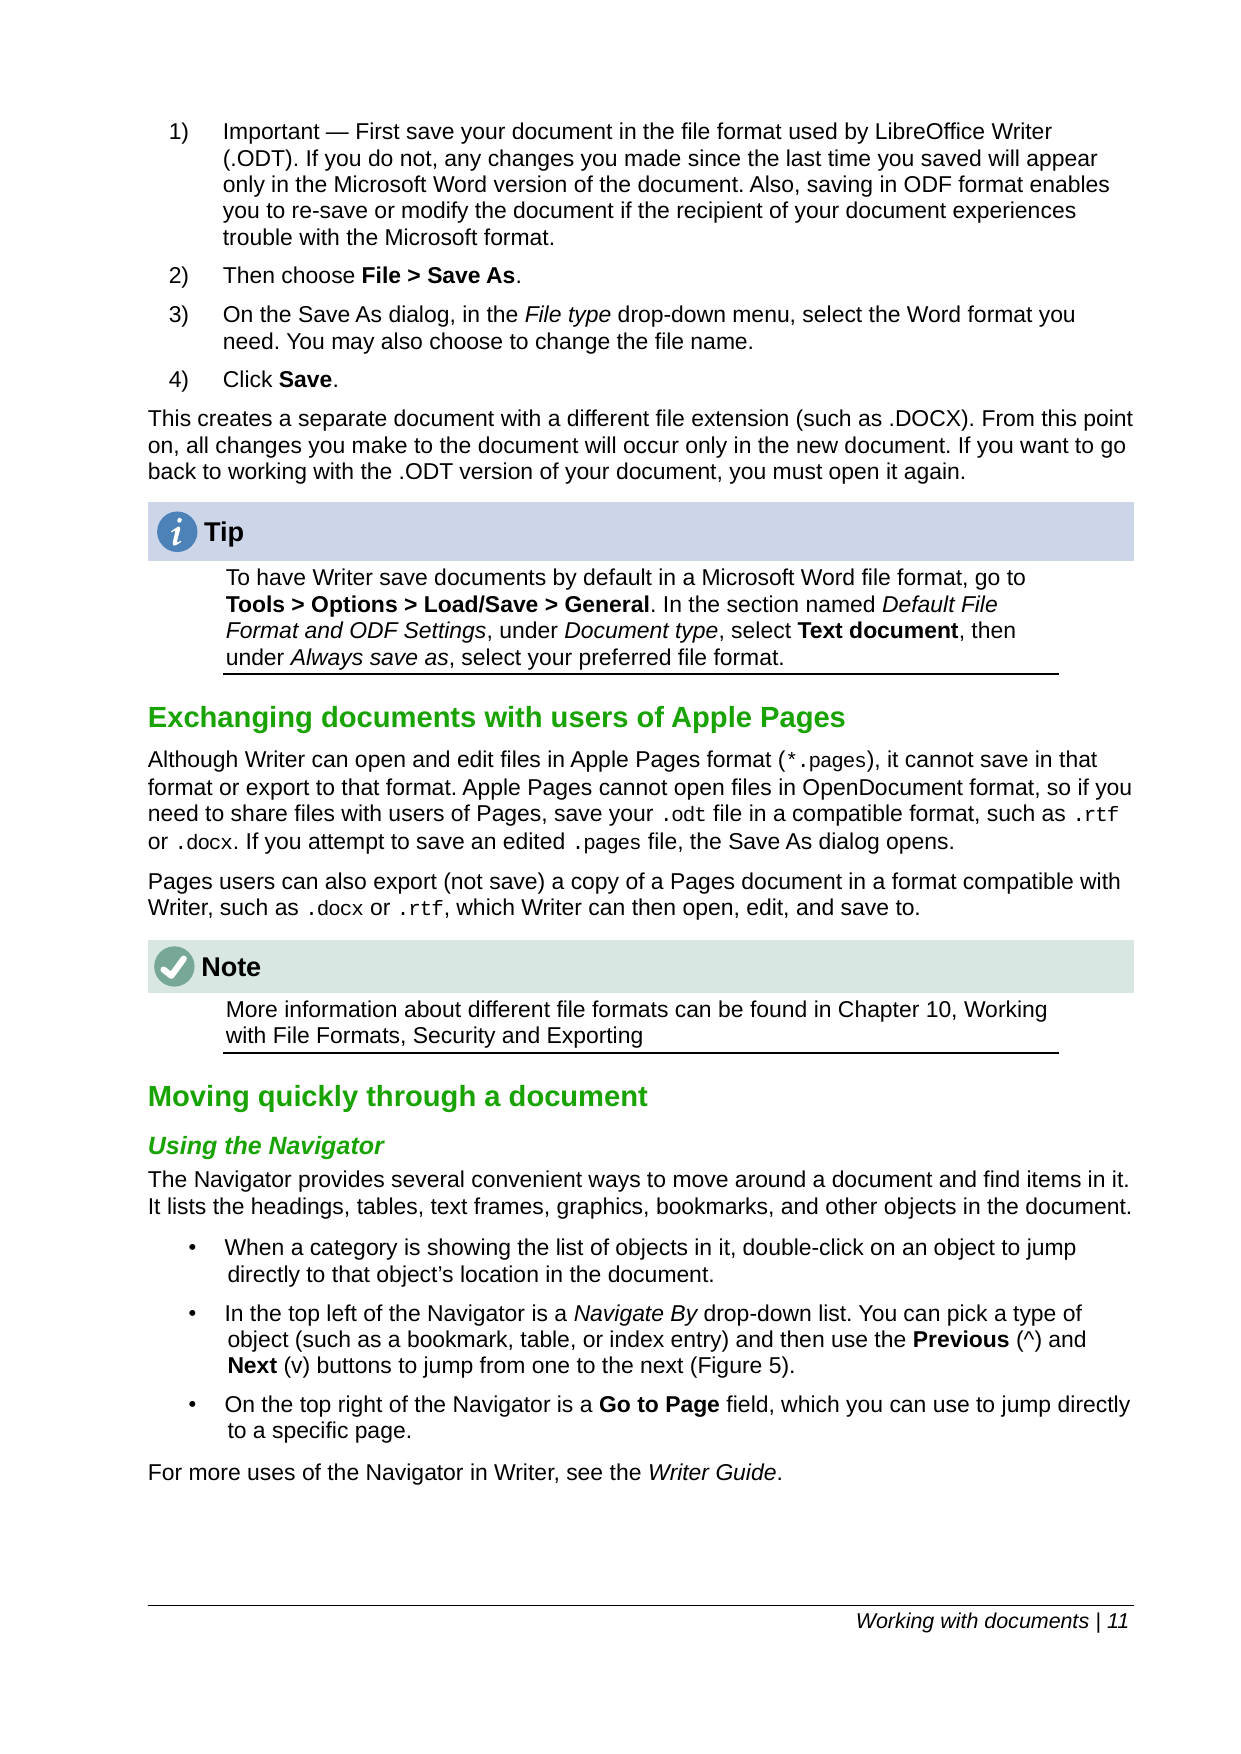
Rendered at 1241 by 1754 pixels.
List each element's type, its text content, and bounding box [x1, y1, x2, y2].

list In the top left of the Navigator is a Navigate By drop-down list. You can pick a type of object (such as a bookmark, table, or index entry) and then use the Previous (^) and Next (v) buttons to jump from one to the next (Figure 5). [185, 1297, 1134, 1379]
list Important — First save your document in the file format used by LibreOffice Writer (.ODT). If you do not, any changes you made since the last time you saved will appear only in the Microsoft Word version of the document. Also, saving in ODF format enables you to re-save or modify the document if the recipient of your document experiences trouble with the Microsoft format. [189, 118, 1134, 250]
text Although Writer can open and edit files in Apple Pages format (*.pages), it cannot save in that format or export to that format. Apple Pages cannot open files in OpenDocument format, so if you need to share files with users of Pages, save your .odt file in a compatible format, such as .rtf or .docx. If you attempt to save an edited .pages file, the Save As dialog opens. [148, 746, 1134, 855]
subtitle Note [148, 940, 1134, 993]
list When a category is showing the list of objects in it, double-click on an object to jump directly to that object’s location in the document. [185, 1231, 1134, 1287]
subtitle Exchanging documents with users of Apple Pages [148, 700, 1134, 733]
text More information about different file formats can be found in Chapter 10, Working with File Formats, Security and Exporting [223, 993, 1059, 1052]
text Pages users can also export (not save) a copy of a Pages document in a format compatible with Writer, such as .docx or .rtf, which Writer can then open, edit, and save to. [148, 868, 1134, 922]
text For more uses of the Navigator in Writer, see the Writer Guide. [148, 1459, 1134, 1486]
subtitle Using the Navigator [148, 1131, 1134, 1160]
text The Navigator provides several convenient ways to move around a document and find items in it. It lists the headings, tables, text frames, graphics, bookmarks, and other objects in the document. [148, 1166, 1134, 1219]
subtitle Tip [148, 502, 1134, 561]
subtitle Moving quickly through a document [148, 1079, 1134, 1112]
text This creates a separate document with a different file extension (such as .DOCX). From this point on, all changes you make to the document will occur only in the new document. If you want to go back to working with the .ODT version of your document, you must open it again. [148, 405, 1134, 484]
list Then choose File > Save As. [189, 262, 1134, 289]
text To have Writer save documents by default in a Microsoft Word file format, go to Tools > Options > Load/Save > General. In the section named Default File Format and ODF Settings, under Document type, select Text document, then under Always save as, select your preferred file format. [223, 561, 1059, 673]
list On the top right of the Navigator is a Go to Page field, which you can use to jump directly to a specific page. [185, 1388, 1134, 1447]
list Click Save. [189, 366, 1134, 393]
list On the Save As dialog, in the File type drop-down menu, select the Word format you need. You may also choose to change the file name. [189, 301, 1134, 354]
